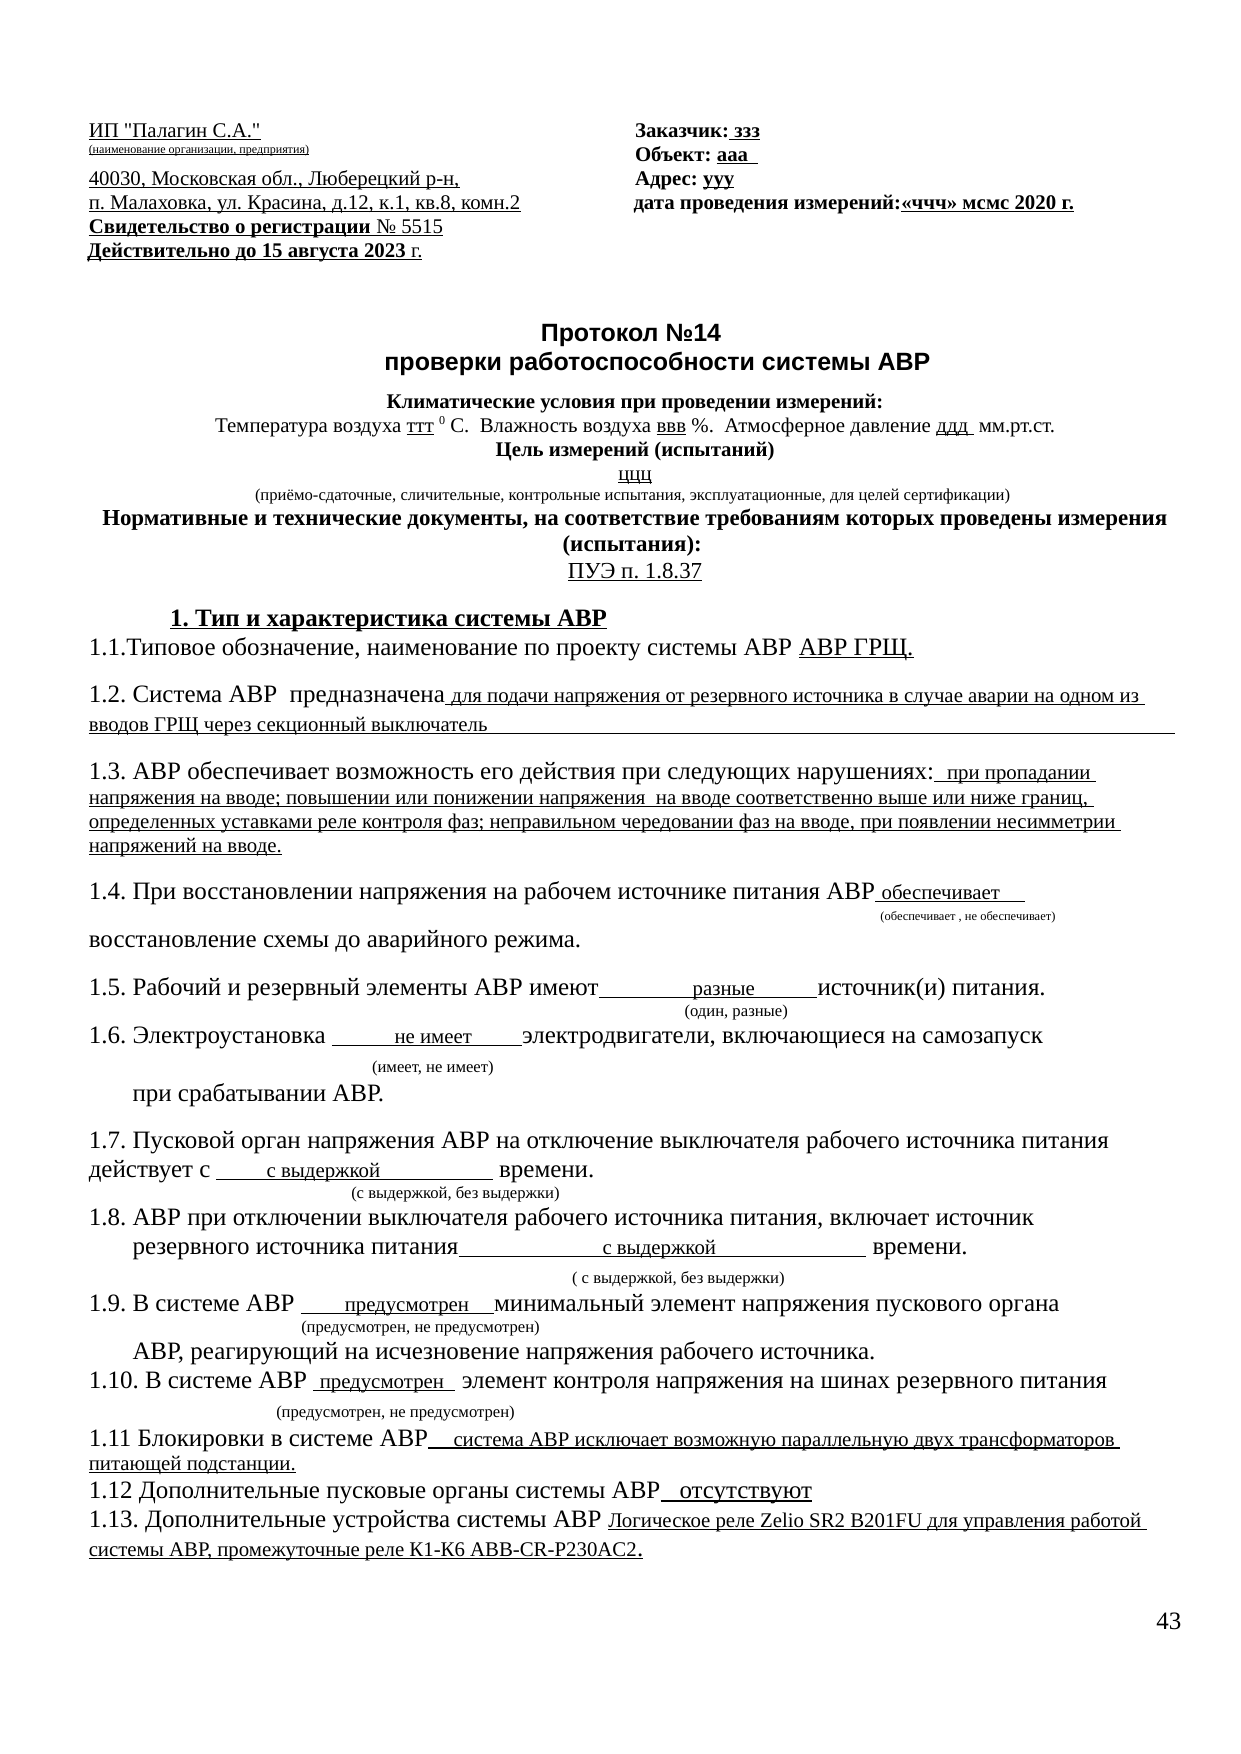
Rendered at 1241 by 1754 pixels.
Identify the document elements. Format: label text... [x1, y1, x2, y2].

text 1.12 Дополнительные пусковые органы системы АВР отсутствуют [88, 1475, 1181, 1504]
text 40030, Московская обл., Люберецкий р-н, [88, 166, 635, 190]
text Климатические условия при проведении измерений: [88, 389, 1181, 413]
text дата проведения измерений:«ччч» мсмс 2020 г. [635, 190, 1181, 214]
text 1.5. Рабочий и резервный элементы АВР имеют разные источник(и) питания. [88, 972, 1181, 1001]
text 1.2. Система АВР предназначена для подачи напряжения от резервного источника в случае аварии на одном из вводов ГРЩ через секционный выключатель [88, 679, 1181, 737]
text (обеспечивает , не обеспечивает) [88, 905, 1181, 924]
text (один, разные) [88, 1001, 1181, 1020]
text 1.1.Типовое обозначение, наименование по проекту системы АВР АВР ГРЩ. [88, 632, 1181, 660]
text 1.11 Блокировки в системе АВР система АВР исключает возможную параллельную двух трансформаторов питающей подстанции. [88, 1423, 1181, 1475]
text (приёмо-сдаточные, сличительные, контрольные испытания, эксплуатационные, для целей сертификации) [88, 485, 1181, 504]
text 1.3. АВР обеспечивает возможность его действия при следующих нарушениях: при пропадании напряжения на вводе; повышении или понижении напряжения на вводе соответственно выше или ниже границ, определенных уставками реле контроля фаз; неправильном чередовании фаз на вводе, при появлении несимметрии напряжений на вводе. [88, 756, 1181, 857]
text 1.8. АВР при отключении выключателя рабочего источника питания, включает источник [88, 1202, 1181, 1231]
text Адрес: ууу [635, 166, 1181, 190]
text Объект: ааа [635, 142, 1181, 166]
text АВР, реагирующий на исчезновение напряжения рабочего источника. [88, 1336, 1181, 1365]
text (имеет, не имеет) [88, 1049, 1181, 1078]
text 1.10. В системе АВР предусмотрен элемент контроля напряжения на шинах резервного питания [88, 1365, 1181, 1394]
text Действительно до 15 августа 2023 г. [87, 238, 635, 262]
text при срабатывании АВР. [88, 1078, 1181, 1106]
subtitle проверки работоспособности системы АВР [88, 314, 1181, 376]
text (предусмотрен, не предусмотрен) [88, 1317, 1181, 1336]
text ( с выдержкой, без выдержки) [88, 1260, 1181, 1288]
list 1. Тип и характеристика системы АВР [132, 603, 1181, 632]
text ццц [88, 461, 1181, 485]
text ИП "Палагин С.А." [88, 118, 635, 142]
text 1.9. В системе АВР предусмотрен минимальный элемент напряжения пускового органа [88, 1288, 1181, 1317]
text Цель измерений (испытаний) [88, 437, 1181, 461]
text резервного источника питания с выдержкой времени. [88, 1231, 1181, 1260]
text 1.13. Дополнительные устройства системы АВР Логическое реле Zelio SR2 B201FU для управления работой системы АВР, промежуточные реле К1-К6 ABB-CR-P230AC2. [88, 1504, 1181, 1562]
text Температура воздуха ттт 0 С. Влажность воздуха ввв %. Атмосферное давление ддд мм.рт.ст. [88, 413, 1181, 437]
text 1.7. Пусковой орган напряжения АВР на отключение выключателя рабочего источника питания действует с с выдержкой времени. [88, 1126, 1181, 1183]
text ПУЭ п. 1.8.37 [88, 557, 1181, 583]
text 1.6. Электроустановка не имеет электродвигатели, включающиеся на самозапуск [88, 1020, 1181, 1049]
text (наименование организации, предприятия) [88, 142, 635, 166]
text Заказчик: ззз [635, 118, 1181, 142]
text п. Малаховка, ул. Красина, д.12, к.1, кв.8, комн.2 [88, 190, 635, 214]
text (предусмотрен, не предусмотрен) [88, 1394, 1181, 1423]
text восстановление схемы до аварийного режима. [88, 924, 1181, 953]
text Свидетельство о регистрации № 5515 [88, 214, 635, 238]
text Нормативные и технические документы, на соответствие требованиям которых проведены измерения (испытания): [88, 504, 1181, 557]
text (с выдержкой, без выдержки) [88, 1183, 1181, 1202]
text 1.4. При восстановлении напряжения на рабочем источнике питания АВР обеспечивает [88, 876, 1181, 905]
